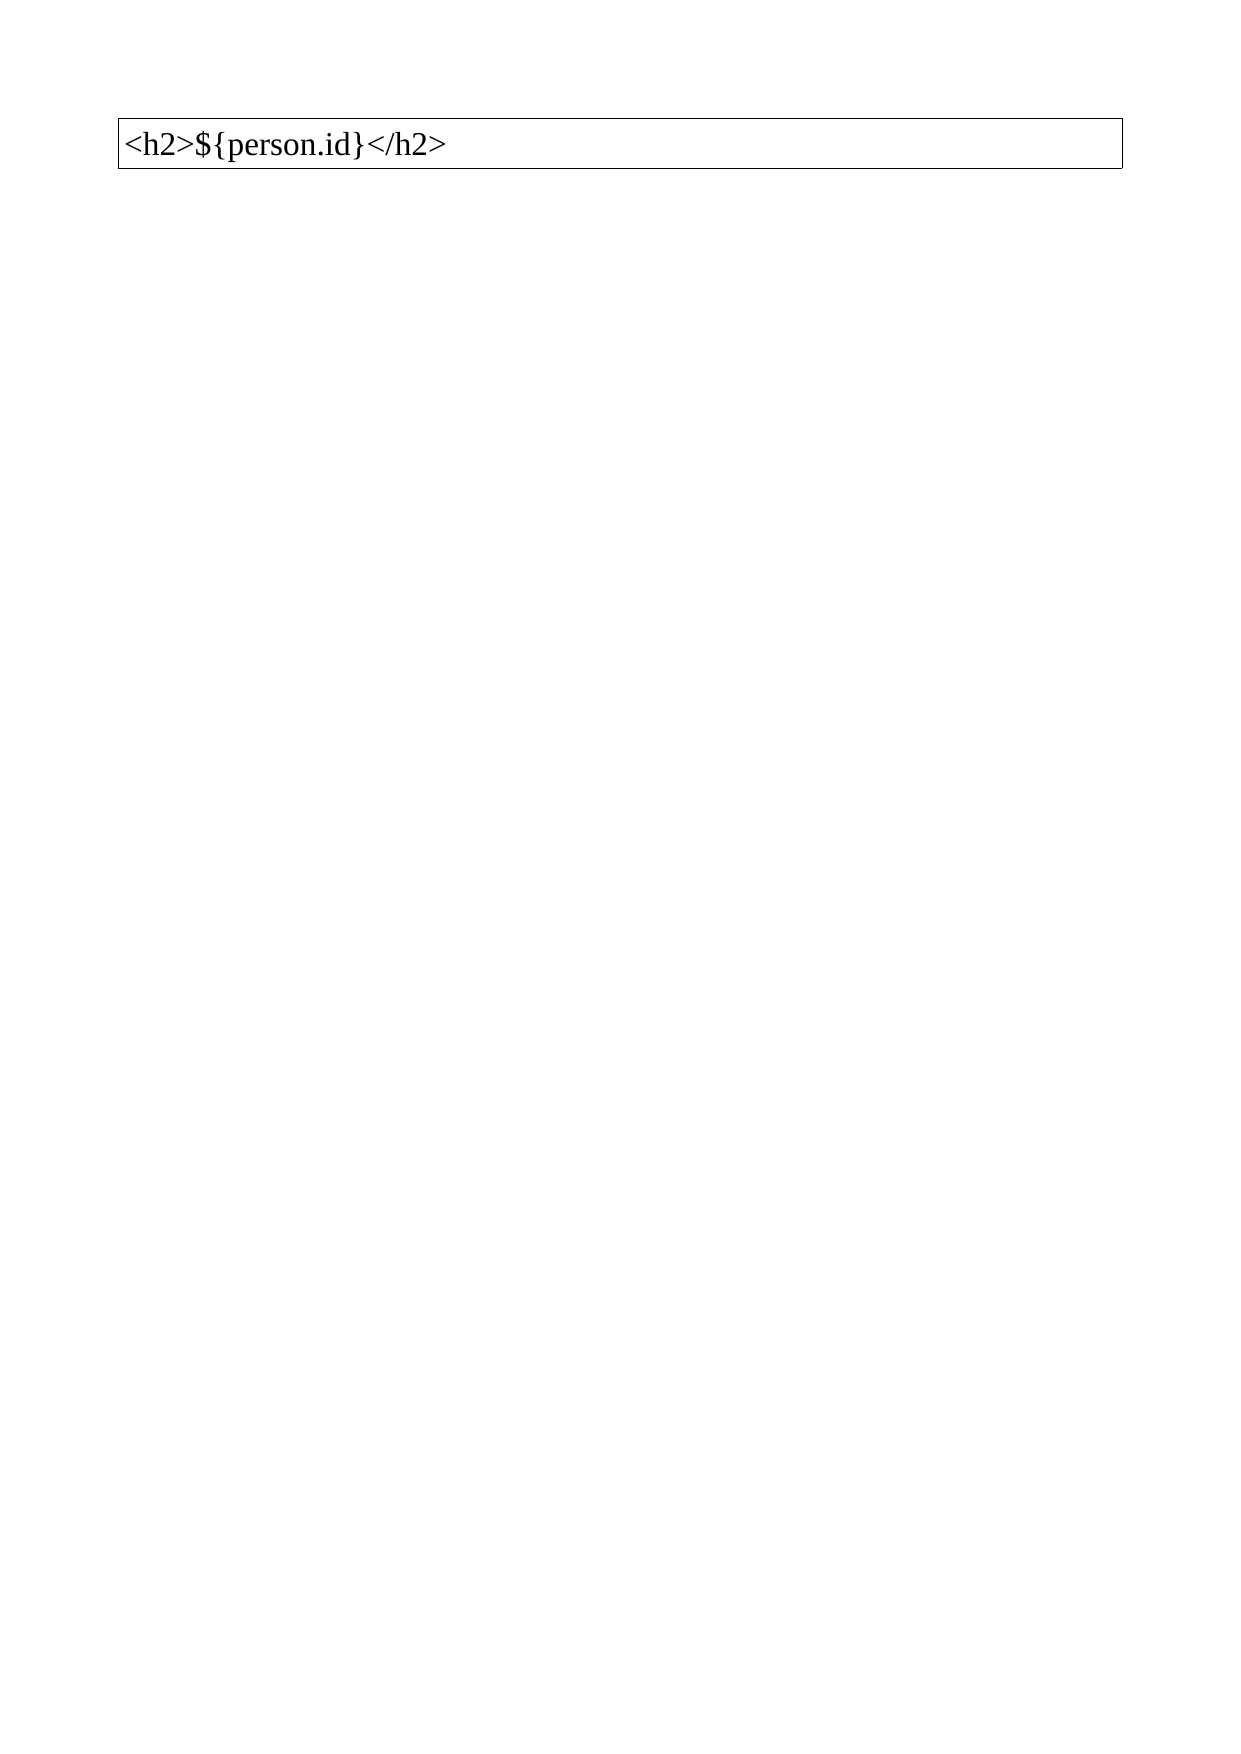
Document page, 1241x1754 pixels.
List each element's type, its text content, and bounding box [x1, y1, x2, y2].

table_header <h2>${person.id}</h2> [119, 119, 1122, 168]
